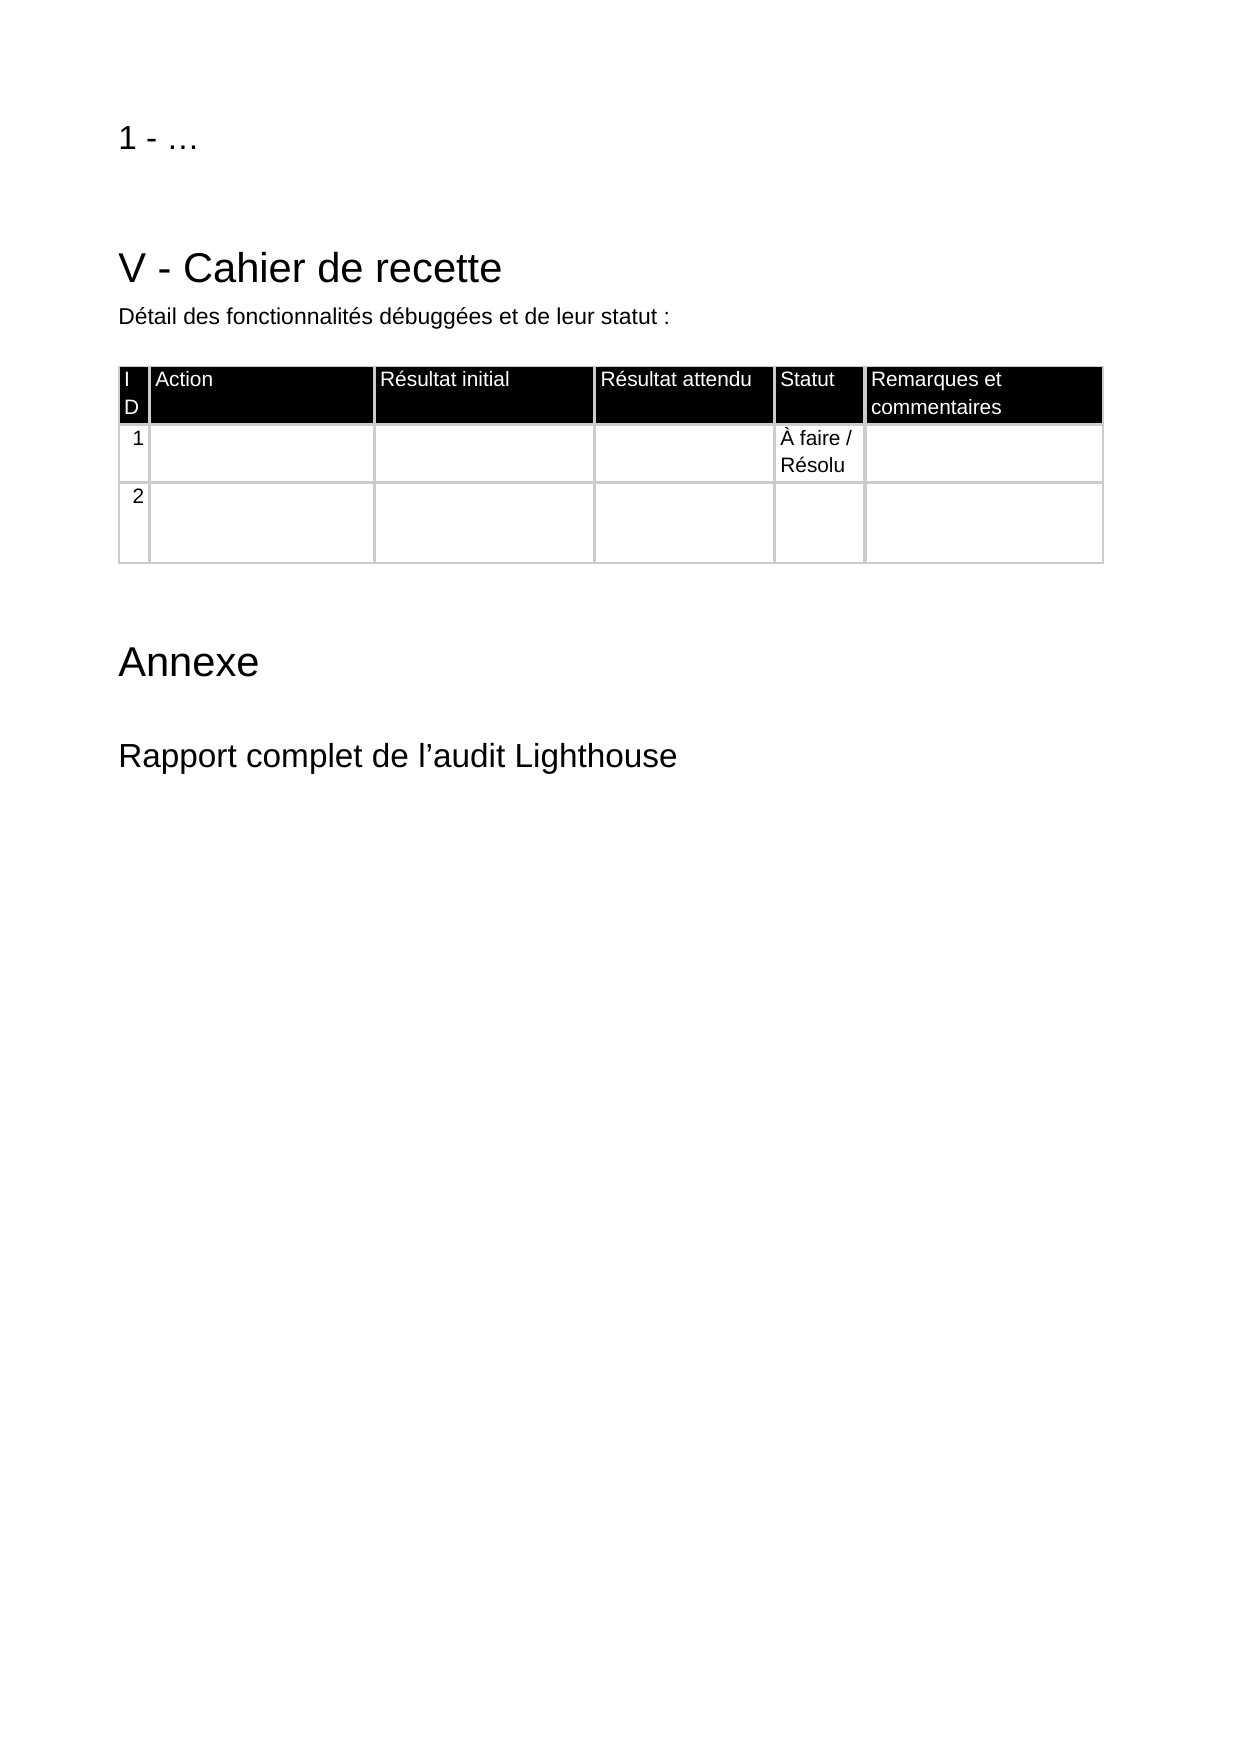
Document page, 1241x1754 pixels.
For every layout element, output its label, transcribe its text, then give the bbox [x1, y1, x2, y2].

text Détail des fonctionnalités débuggées et de leur statut : [118, 303, 1122, 330]
table_header Résultat attendu [596, 367, 773, 423]
text V - Cahier de recette [118, 243, 1122, 291]
table_cell [596, 484, 773, 562]
table_cell 2 [120, 484, 148, 562]
table_cell [376, 484, 593, 562]
table_header Action [151, 367, 373, 423]
table_header Statut [776, 367, 863, 423]
text Annexe [118, 638, 1122, 686]
table_cell 1 [120, 426, 148, 481]
table_header Remarques et commentaires [867, 367, 1102, 423]
table_header Résultat initial [376, 367, 593, 423]
table_cell [867, 426, 1102, 481]
table_cell [376, 426, 593, 481]
table_header ID [120, 367, 148, 423]
table_cell [596, 426, 773, 481]
table_cell [151, 484, 373, 562]
table_cell [151, 426, 373, 481]
text Rapport complet de l’audit Lighthouse [118, 736, 1122, 774]
table_cell [867, 484, 1102, 562]
text 1 - … [118, 118, 1122, 157]
table_cell À faire / Résolu [776, 426, 863, 481]
table_cell [776, 484, 863, 562]
